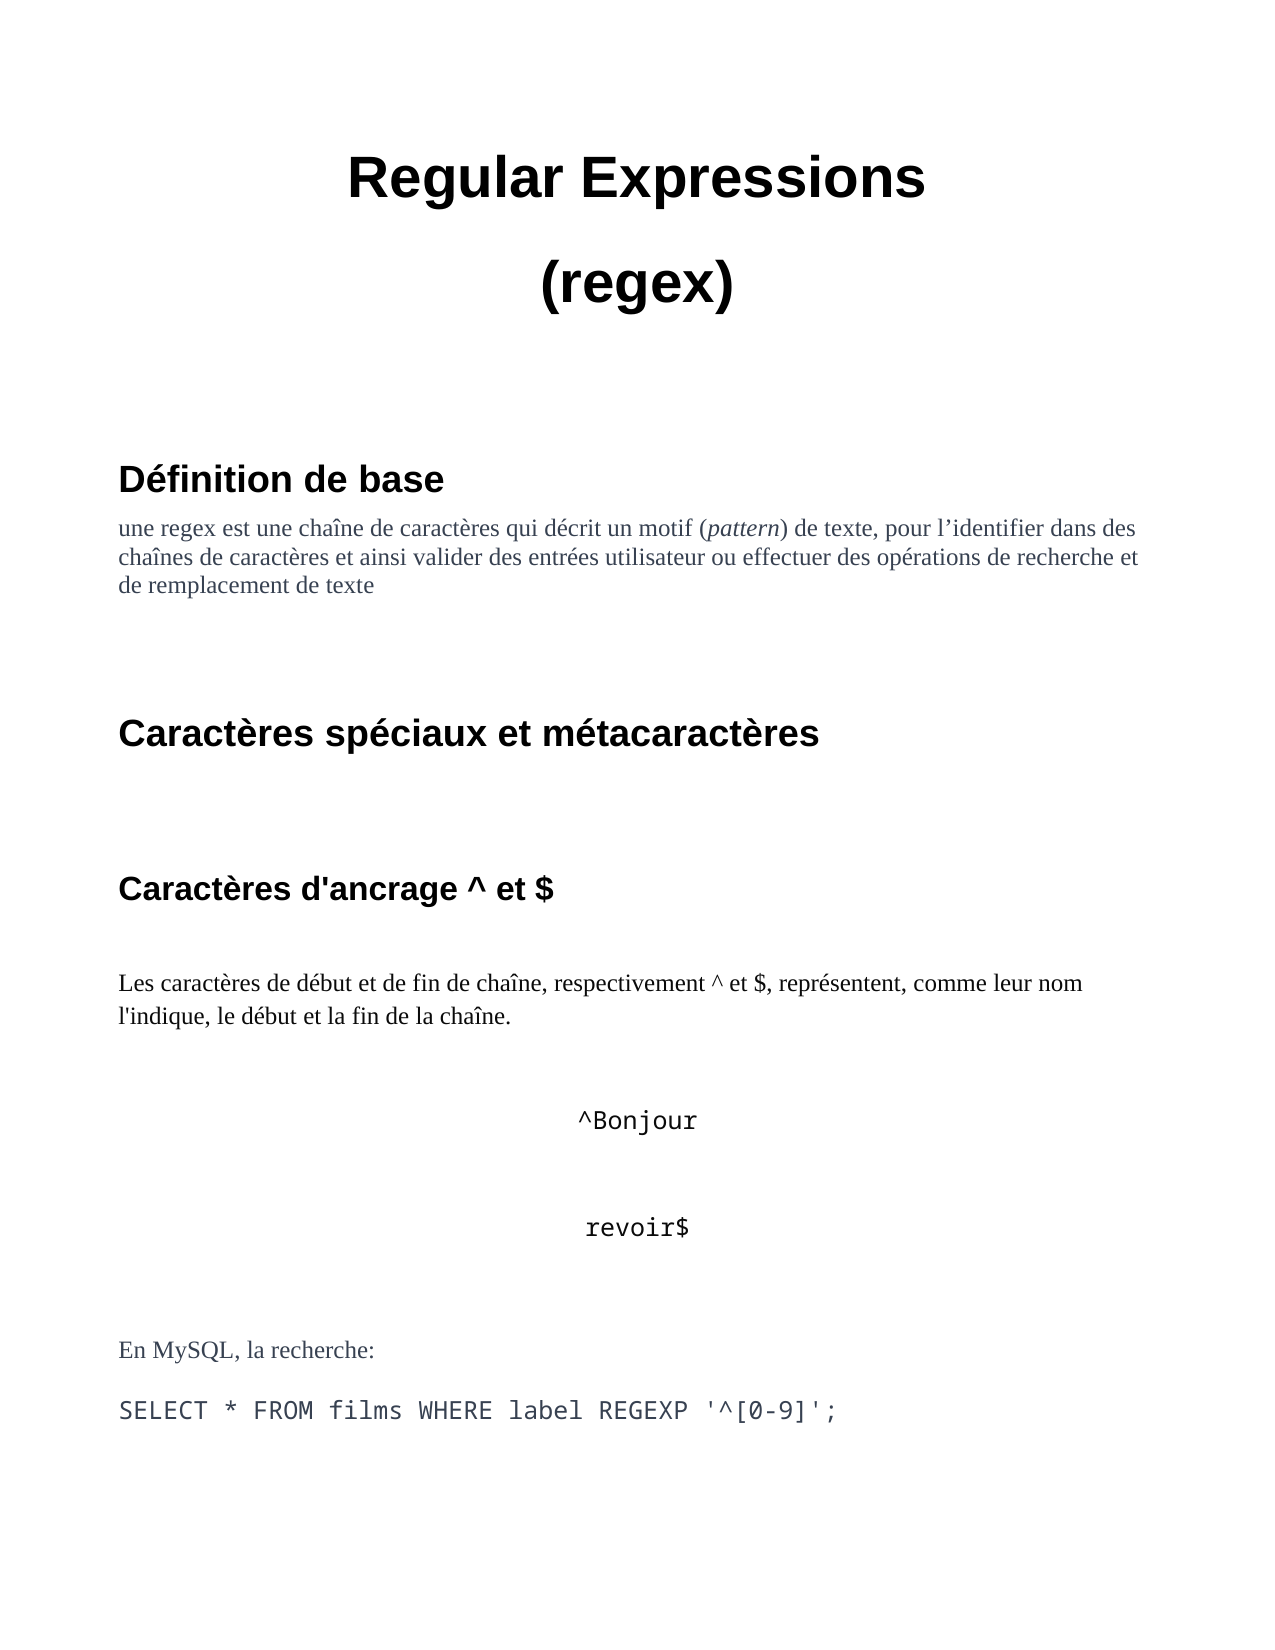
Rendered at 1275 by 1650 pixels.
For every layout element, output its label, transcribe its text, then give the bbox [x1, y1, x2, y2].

subtitle Définition de base [118, 457, 1157, 501]
title (regex) [118, 248, 1157, 315]
subtitle Caractères spéciaux et métacaractères [118, 711, 1157, 754]
text revoir$ [118, 1210, 1157, 1244]
text En MySQL, la recherche: [118, 1336, 1157, 1364]
subtitle Caractères d'ancrage ^ et $ [118, 869, 1157, 908]
text ^Bonjour [118, 1102, 1157, 1136]
text SELECT * FROM films WHERE label REGEXP '^[0-9]'; [118, 1393, 1157, 1427]
title Regular Expressions [118, 143, 1157, 210]
text une regex est une chaîne de caractères qui décrit un motif (pattern) de texte, pour l’identifier dans des chaînes de caractères et ainsi valider des entrées utilisateur ou effectuer des opérations de recherche et de remplacement de texte [118, 513, 1157, 599]
text Les caractères de début et de fin de chaîne, respectivement ^ et $, représentent, comme leur nom l'indique, le début et la fin de la chaîne. [118, 968, 1157, 1030]
